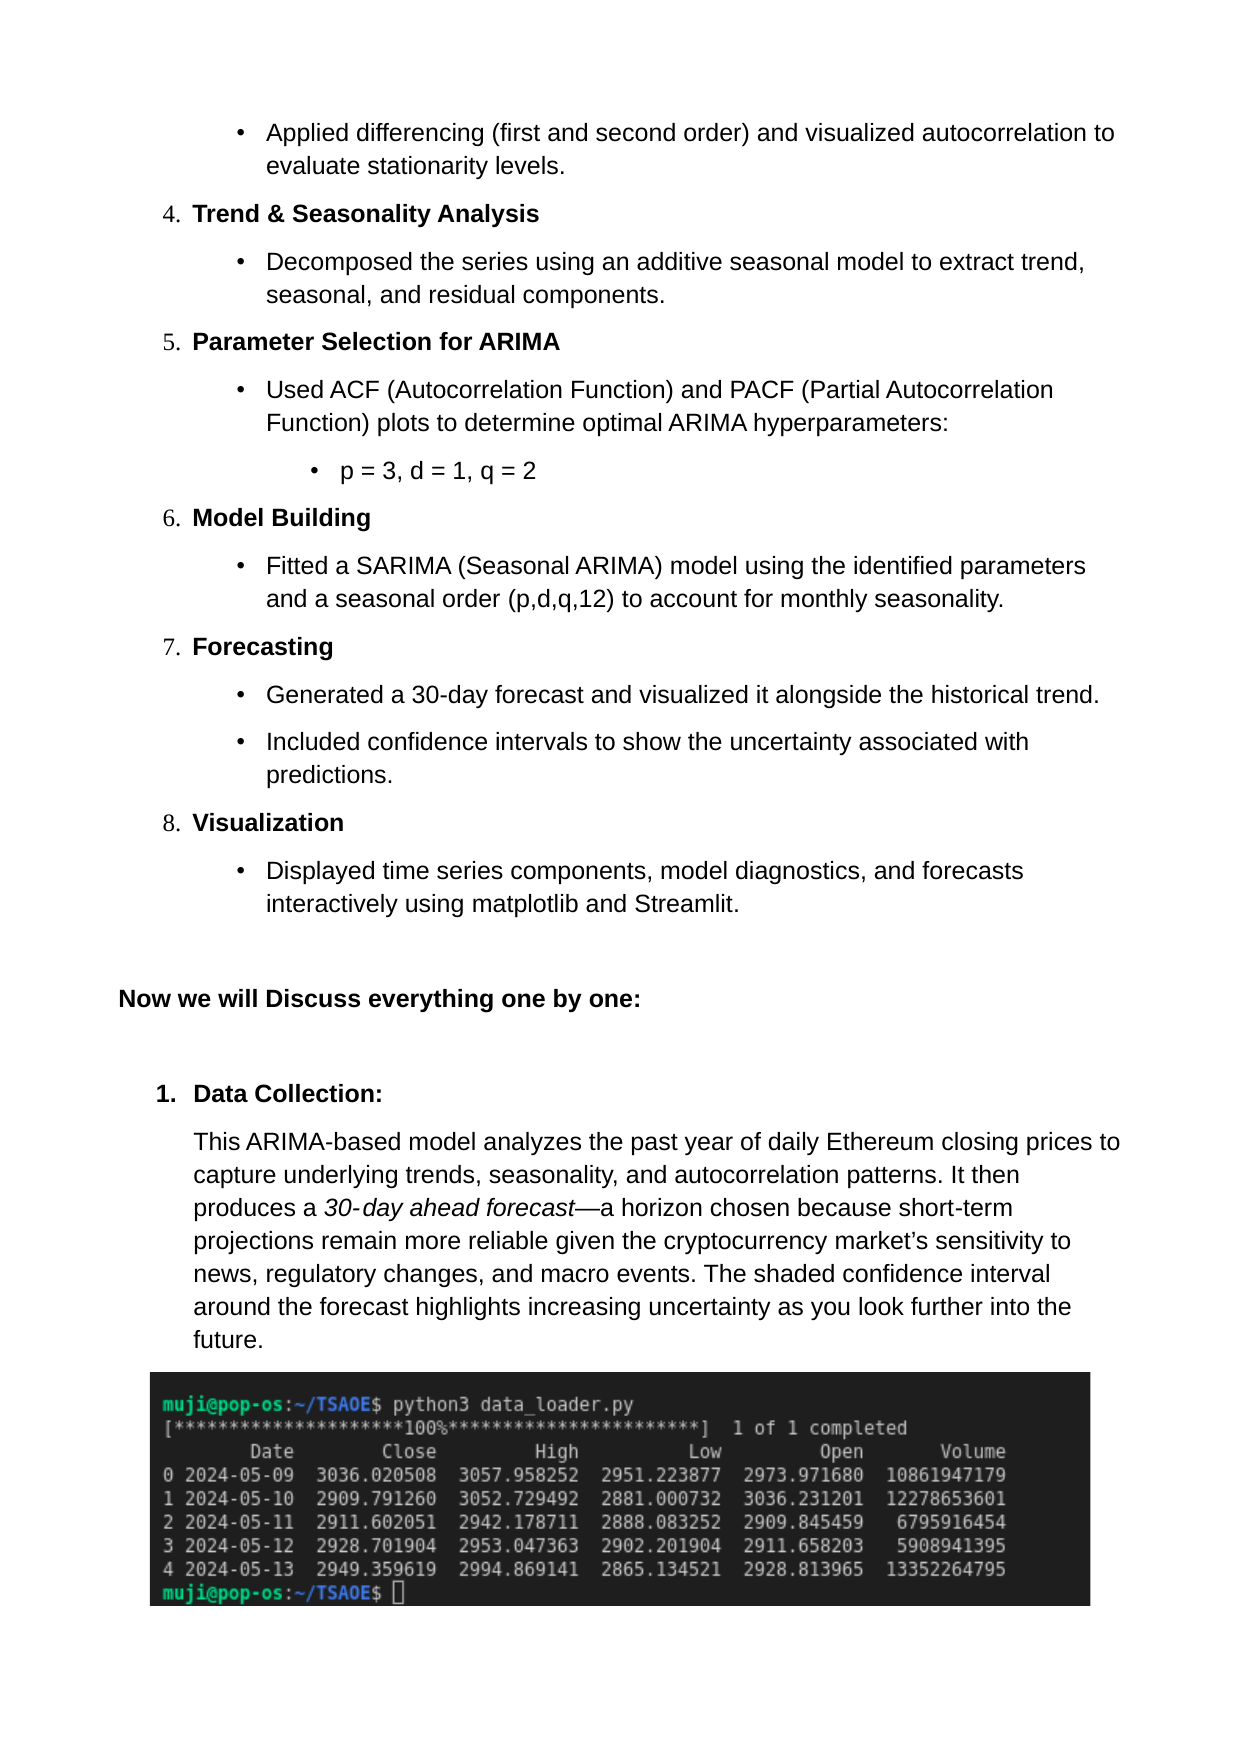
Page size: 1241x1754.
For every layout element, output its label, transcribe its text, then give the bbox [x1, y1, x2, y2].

list Data Collection: [156, 1079, 1122, 1108]
picture [149, 1372, 1091, 1606]
list Forecasting [162, 632, 1122, 661]
list Trend & Seasonality Analysis [162, 199, 1122, 228]
list This ARIMA-based model analyzes the past year of daily Ethereum closing prices to capture underlying trends, seasonality, and autocorrelation patterns. It then produces a 30‑day ahead forecast—a horizon chosen because short‑term projections remain more reliable given the cryptocurrency market’s sensitivity to news, regulatory changes, and macro events. The shaded confidence interval around the forecast highlights increasing uncertainty as you look further into the future. [156, 1127, 1122, 1354]
list Parameter Selection for ARIMA [162, 327, 1122, 356]
list Applied differencing (first and second order) and visualized autocorrelation to evaluate stationarity levels. [236, 118, 1122, 180]
list Decomposed the series using an additive seasonal model to extract trend, seasonal, and residual components. [236, 247, 1122, 308]
list Used ACF (Autocorrelation Function) and PACF (Partial Autocorrelation Function) plots to determine optimal ARIMA hyperparameters: [236, 375, 1122, 437]
list Generated a 30-day forecast and visualized it alongside the historical trend. [236, 679, 1122, 708]
list Visualization [162, 808, 1122, 837]
list Model Building [162, 503, 1122, 532]
text Now we will Discuss everything one by one: [118, 984, 1122, 1013]
list p = 3, d = 1, q = 2 [310, 456, 1122, 484]
list Included confidence intervals to show the uncertainty associated with predictions. [236, 727, 1122, 789]
list Displayed time series components, model diagnostics, and forecasts interactively using matplotlib and Streamlit. [236, 856, 1122, 918]
list Fitted a SARIMA (Seasonal ARIMA) model using the identified parameters and a seasonal order (p,d,q,12) to account for monthly seasonality. [236, 551, 1122, 613]
